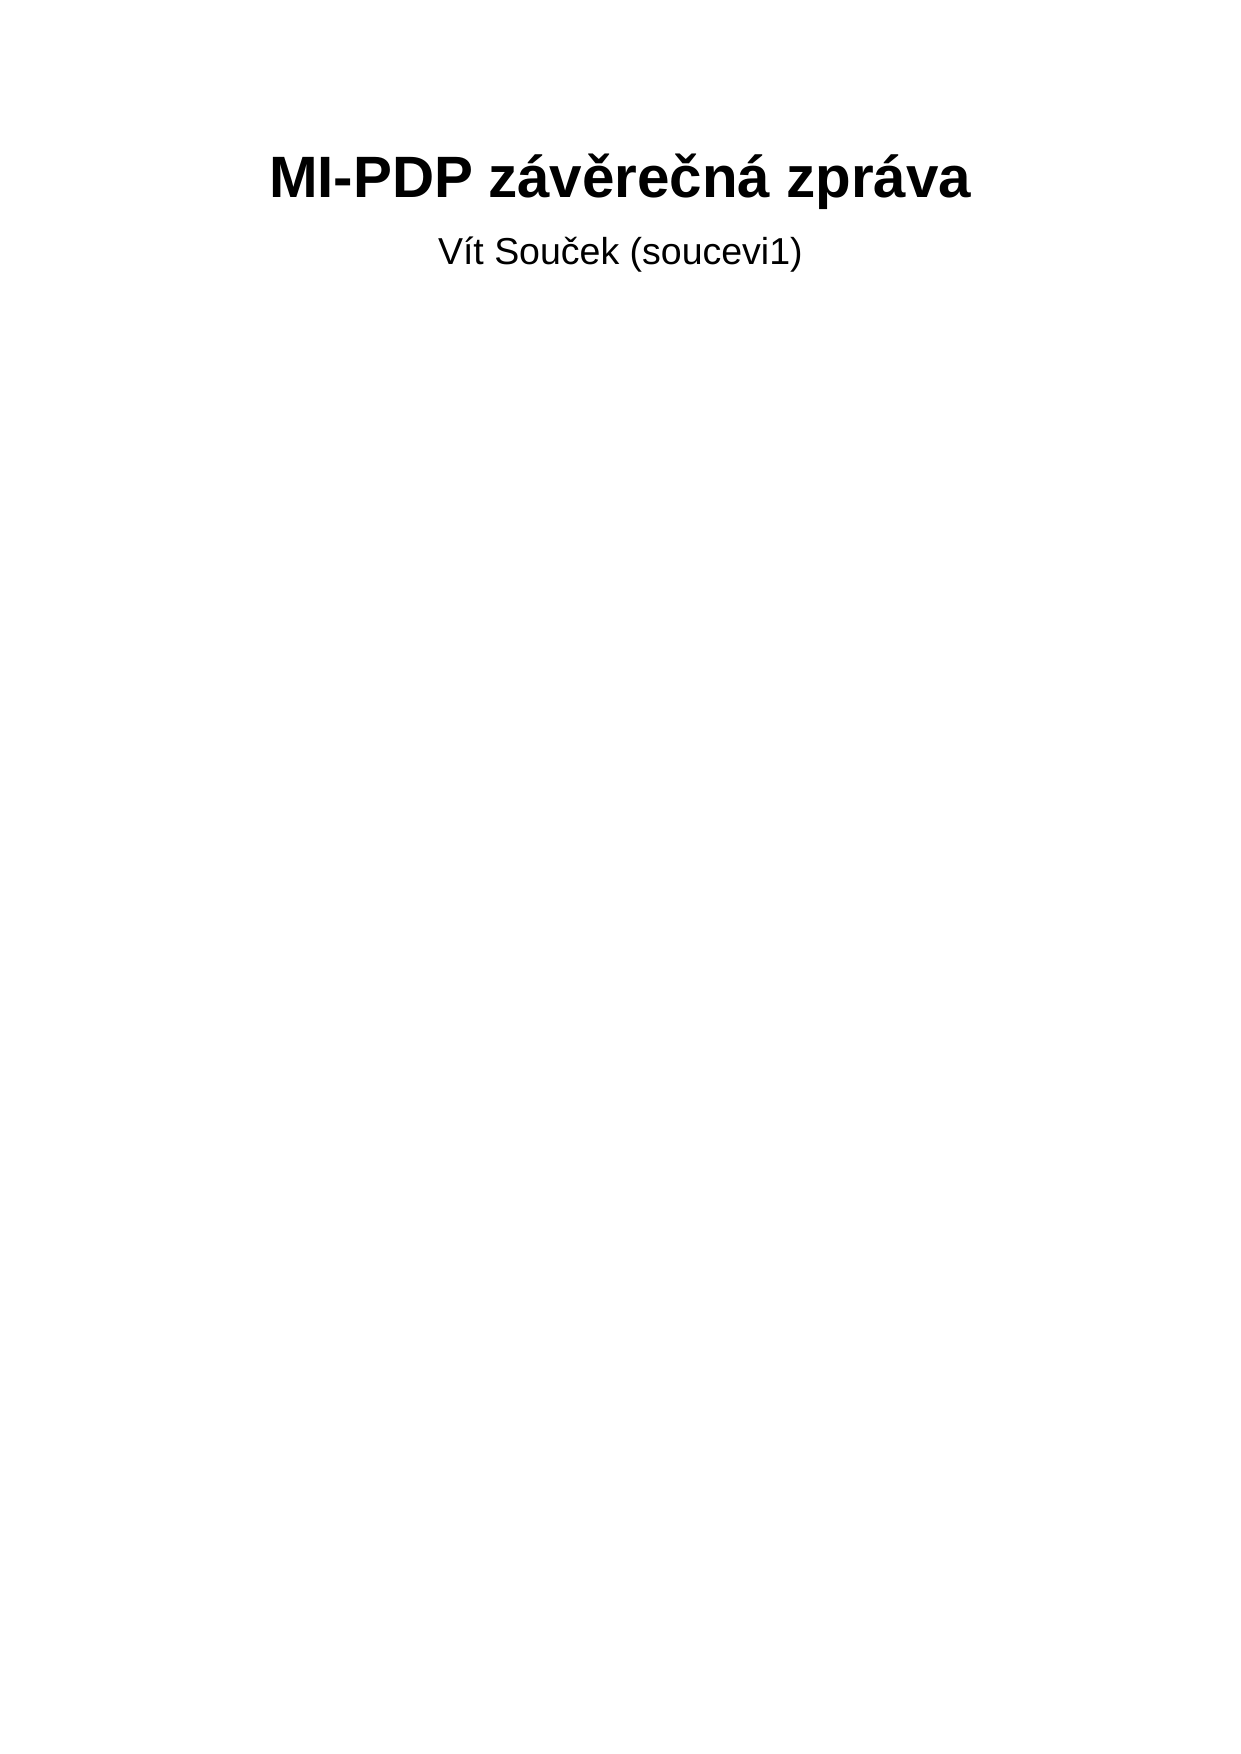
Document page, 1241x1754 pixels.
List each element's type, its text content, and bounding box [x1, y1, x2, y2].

subtitle Vít Souček (soucevi1) [118, 229, 1122, 272]
title MI-PDP závěrečná zpráva [118, 143, 1122, 210]
